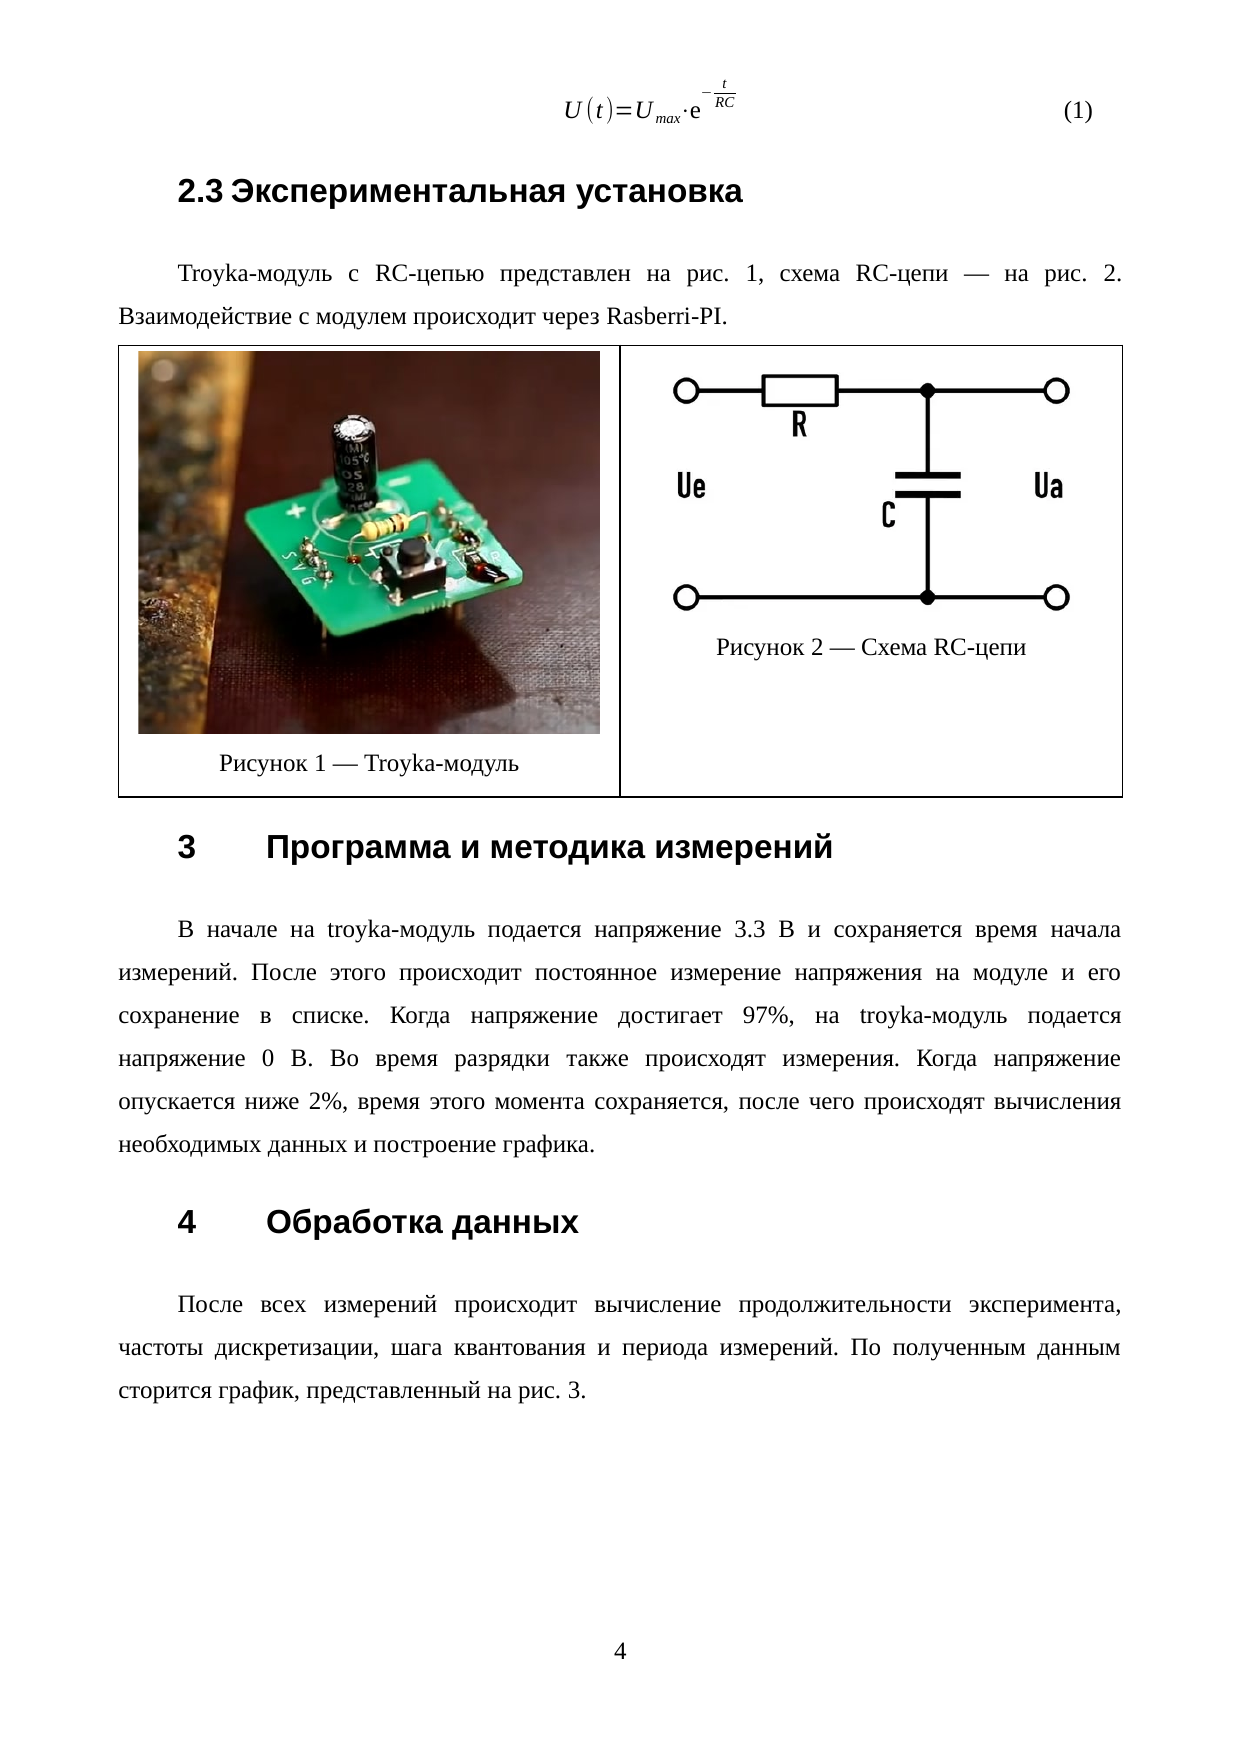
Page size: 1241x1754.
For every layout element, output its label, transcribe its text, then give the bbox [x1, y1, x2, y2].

text Troyka-модуль с RC-цепью представлен на рис. 1, схема RC-цепи — на рис. 2. Взаимодействие с модулем происходит через Rasberri-PI. [118, 258, 1122, 330]
picture [665, 351, 1077, 618]
table_header Рисунок 2 — Схема RC-цепи [621, 346, 1122, 796]
table_header Рисунок 1 — Troyka-модуль [119, 346, 619, 796]
text После всех измерений происходит вычисление продолжительности эксперимента, частоты дискретизации, шага квантования и периода измерений. По полученным данным сторится график, представленный на рис. 3. [118, 1289, 1122, 1404]
text (1) [118, 75, 1122, 127]
subtitle Экспериментальная установка [118, 171, 1122, 209]
text В начале на troyka-модуль подается напряжение 3.3 В и сохраняется время начала измерений. После этого происходит постоянное измерение напряжения на модуле и его сохранение в списке. Когда напряжение достигает 97%, на troyka-модуль подается напряжение 0 В. Во время разрядки также происходят измерения. Когда напряжение опускается ниже 2%, время этого момента сохраняется, после чего происходят вычисления необходимых данных и построение графика. [118, 914, 1122, 1158]
subtitle Программа и методика измерений [118, 827, 1122, 865]
subtitle Обработка данных [118, 1202, 1122, 1241]
picture [138, 351, 600, 734]
